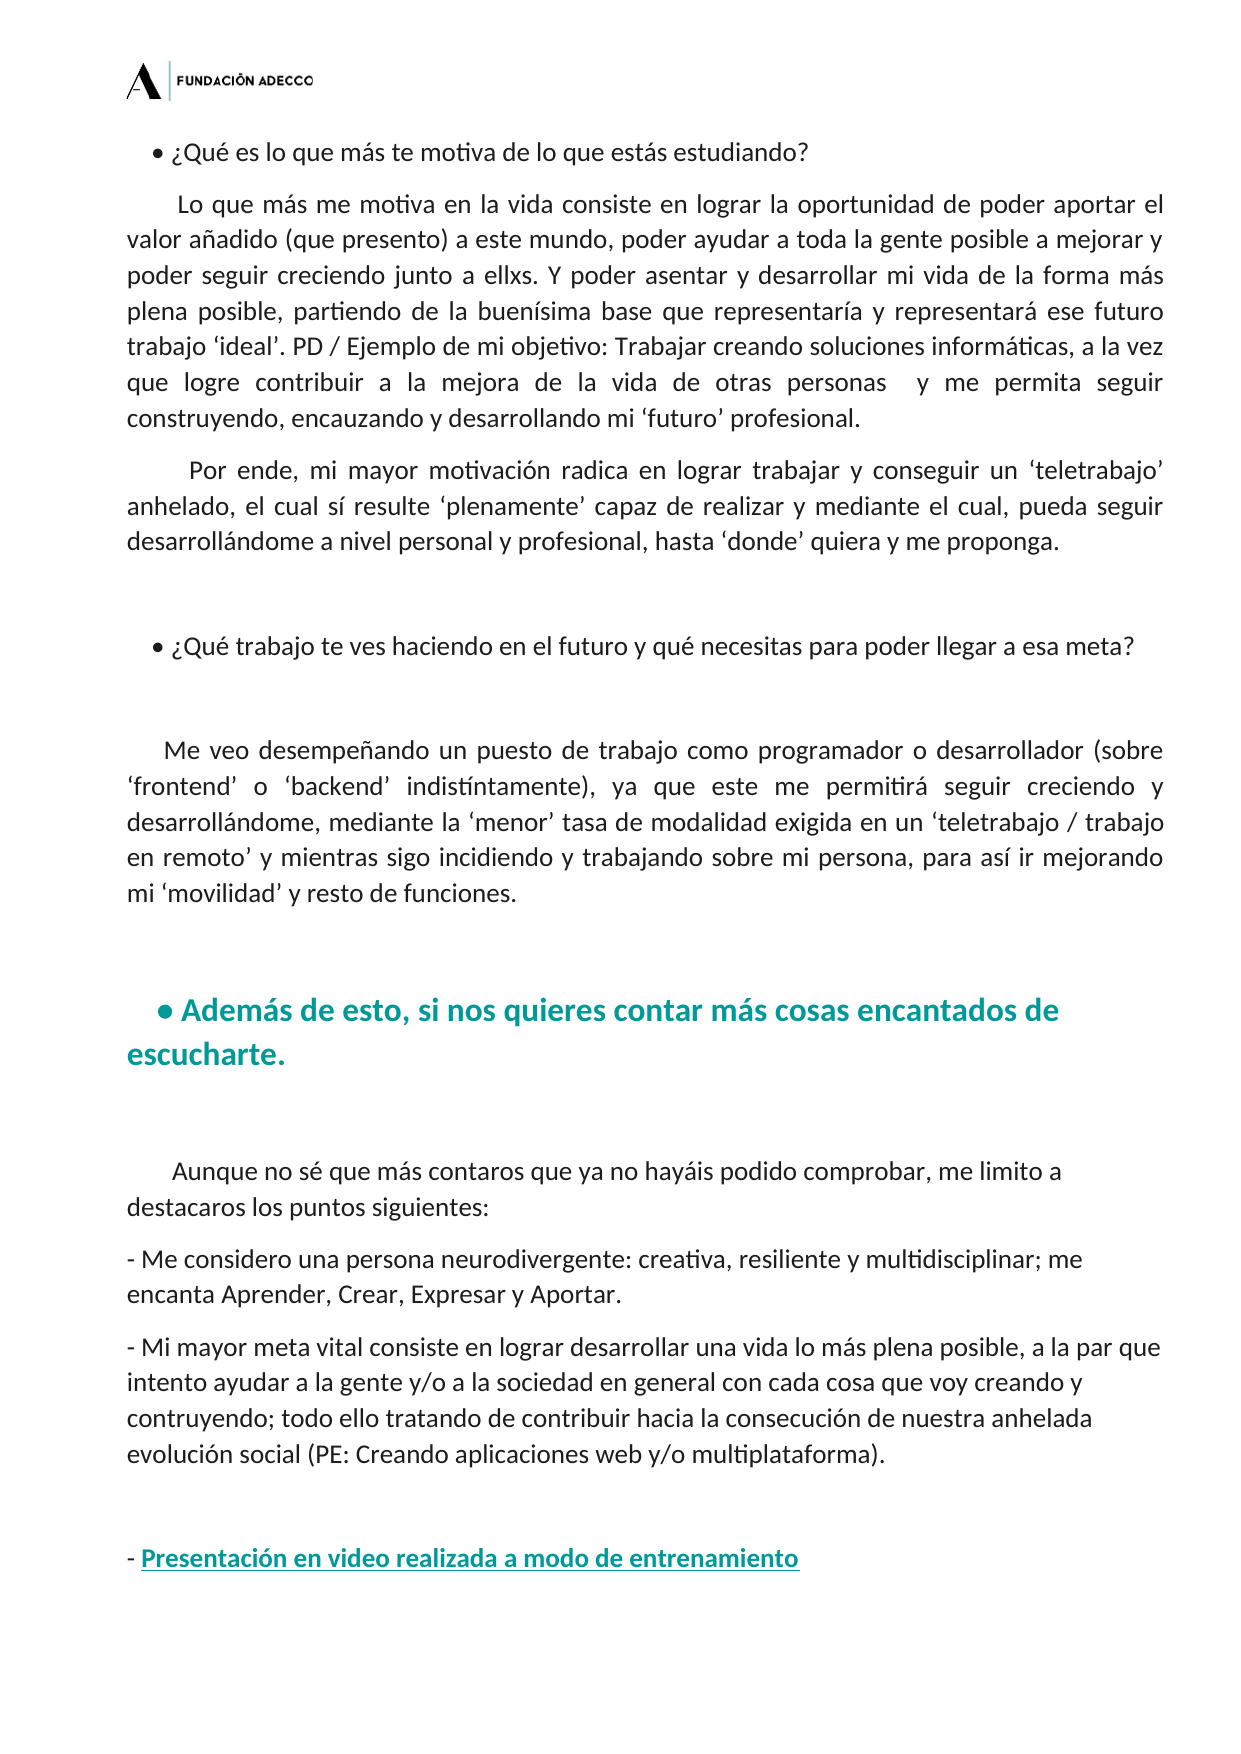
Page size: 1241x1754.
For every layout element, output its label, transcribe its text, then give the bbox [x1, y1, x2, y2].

text - Mi mayor meta vital consiste en lograr desarrollar una vida lo más plena posible, a la par que intento ayudar a la gente y/o a la sociedad en general con cada cosa que voy creando y contruyendo; todo ello tratando de contribuir hacia la consecución de nuestra anhelada evolución social (PE: Creando aplicaciones web y/o multiplataforma). [127, 1330, 1166, 1470]
text Por ende, mi mayor motivación radica en lograr trabajar y conseguir un ‘teletrabajo’ anhelado, el cual sí resulte ‘plenamente’ capaz de realizar y mediante el cual, pueda seguir desarrollándome a nivel personal y profesional, hasta ‘donde’ quiera y me proponga. [127, 453, 1166, 557]
text Me veo desempeñando un puesto de trabajo como programador o desarrollador (sobre ‘frontend’ o ‘backend’ indistíntamente), ya que este me permitirá seguir creciendo y desarrollándome, mediante la ‘menor’ tasa de modalidad exigida en un ‘teletrabajo / trabajo en remoto’ y mientras sigo incidiendo y trabajando sobre mi persona, para así ir mejorando mi ‘movilidad’ y resto de funciones. [127, 733, 1166, 909]
text Lo que más me motiva en la vida consiste en lograr la oportunidad de poder aportar el valor añadido (que presento) a este mundo, poder ayudar a toda la gente posible a mejorar y poder seguir creciendo junto a ellxs. Y poder asentar y desarrollar mi vida de la forma más plena posible, partiendo de la buenísima base que representaría y representará ese futuro trabajo ‘ideal’. PD / Ejemplo de mi objetivo: Trabajar creando soluciones informáticas, a la vez que logre contribuir a la mejora de la vida de otras personas y me permita seguir construyendo, encauzando y desarrollando mi ‘futuro’ profesional. [127, 187, 1166, 434]
text - Me considero una persona neurodivergente: creativa, resiliente y multidisciplinar; me encanta Aprender, Crear, Expresar y Aportar. [127, 1242, 1166, 1311]
text • ¿Qué trabajo te ves haciendo en el futuro y qué necesitas para poder llegar a esa meta? [127, 629, 1166, 662]
text - Presentación en video realizada a modo de entrenamiento [127, 1541, 1166, 1574]
picture [126, 61, 313, 101]
text • Además de esto, si nos quieres contar más cosas encantados de escucharte. [127, 989, 1166, 1074]
text Aunque no sé que más contaros que ya no hayáis podido comprobar, me limito a destacaros los puntos siguientes: [127, 1154, 1166, 1223]
text • ¿Qué es lo que más te motiva de lo que estás estudiando? [127, 135, 1166, 168]
